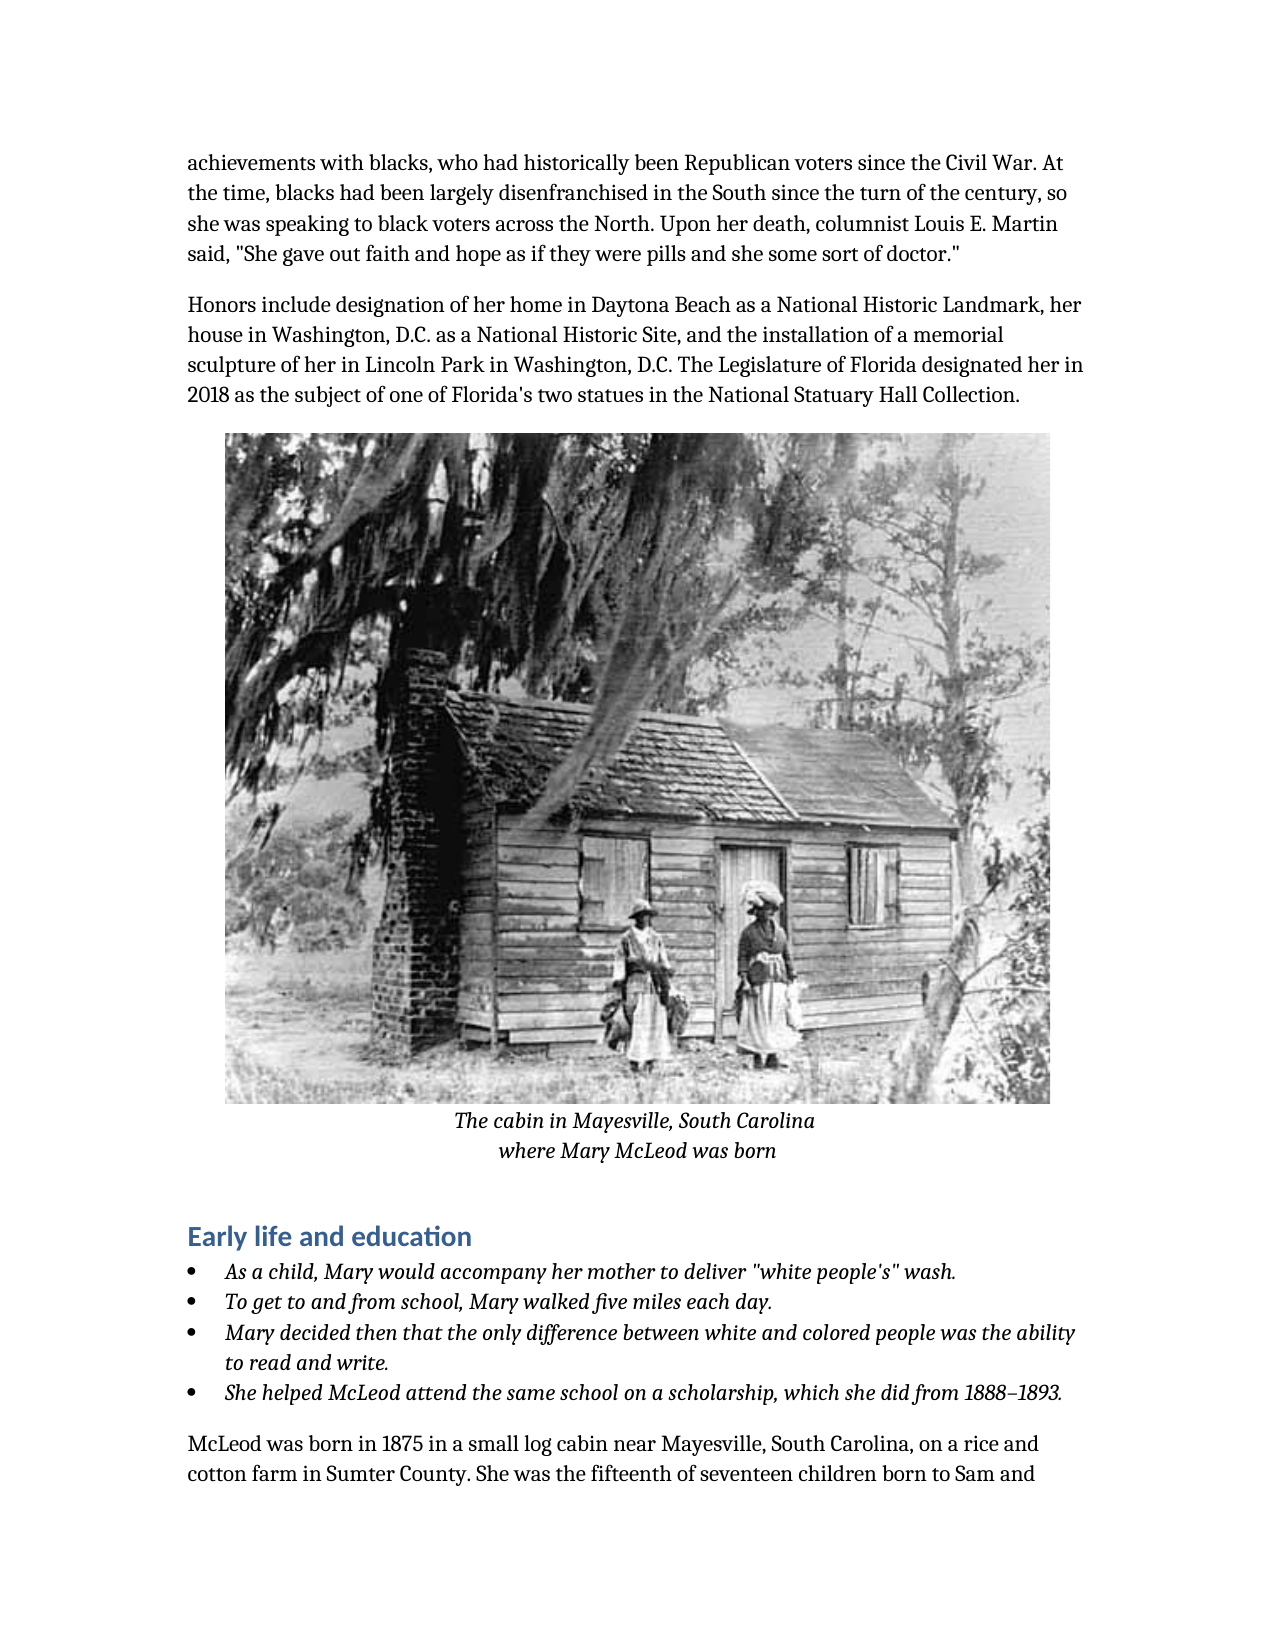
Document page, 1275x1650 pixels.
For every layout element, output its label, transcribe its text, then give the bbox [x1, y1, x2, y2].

subtitle Early life and education [187, 1218, 1087, 1254]
text Honors include designation of her home in Daytona Beach as a National Historic Landmark, her house in Washington, D.C. as a National Historic Site, and the installation of a memorial sculpture of her in Lincoln Park in Washington, D.C. The Legislature of Florida designated her in 2018 as the subject of one of Florida's two statues in the National Statuary Hall Collection. [187, 292, 1087, 409]
text The cabin in Mayesville, South Carolina where Mary McLeod was born [187, 433, 1087, 1164]
list Mary decided then that the only difference between white and colored people was the ability to read and write. [187, 1319, 1087, 1376]
text achievements with blacks, who had historically been Republican voters since the Civil War. At the time, blacks had been largely disenfranchised in the South since the turn of the century, so she was speaking to black voters across the North. Upon her death, columnist Louis E. Martin said, "She gave out faith and hope as if they were pills and she some sort of doctor." [187, 150, 1087, 267]
list As a child, Mary would accompany her mother to deliver "white people's" wash. [187, 1259, 1087, 1285]
text McLeod was born in 1875 in a small log cabin near Mayesville, South Carolina, on a rice and cotton farm in Sumter County. She was the fifteenth of seventeen children born to Sam and [187, 1431, 1087, 1487]
list She helped McLeod attend the same school on a scholarship, which she did from 1888–1893. [187, 1380, 1087, 1406]
picture [225, 433, 1050, 1104]
list To get to and from school, Mary walked five miles each day. [187, 1289, 1087, 1316]
